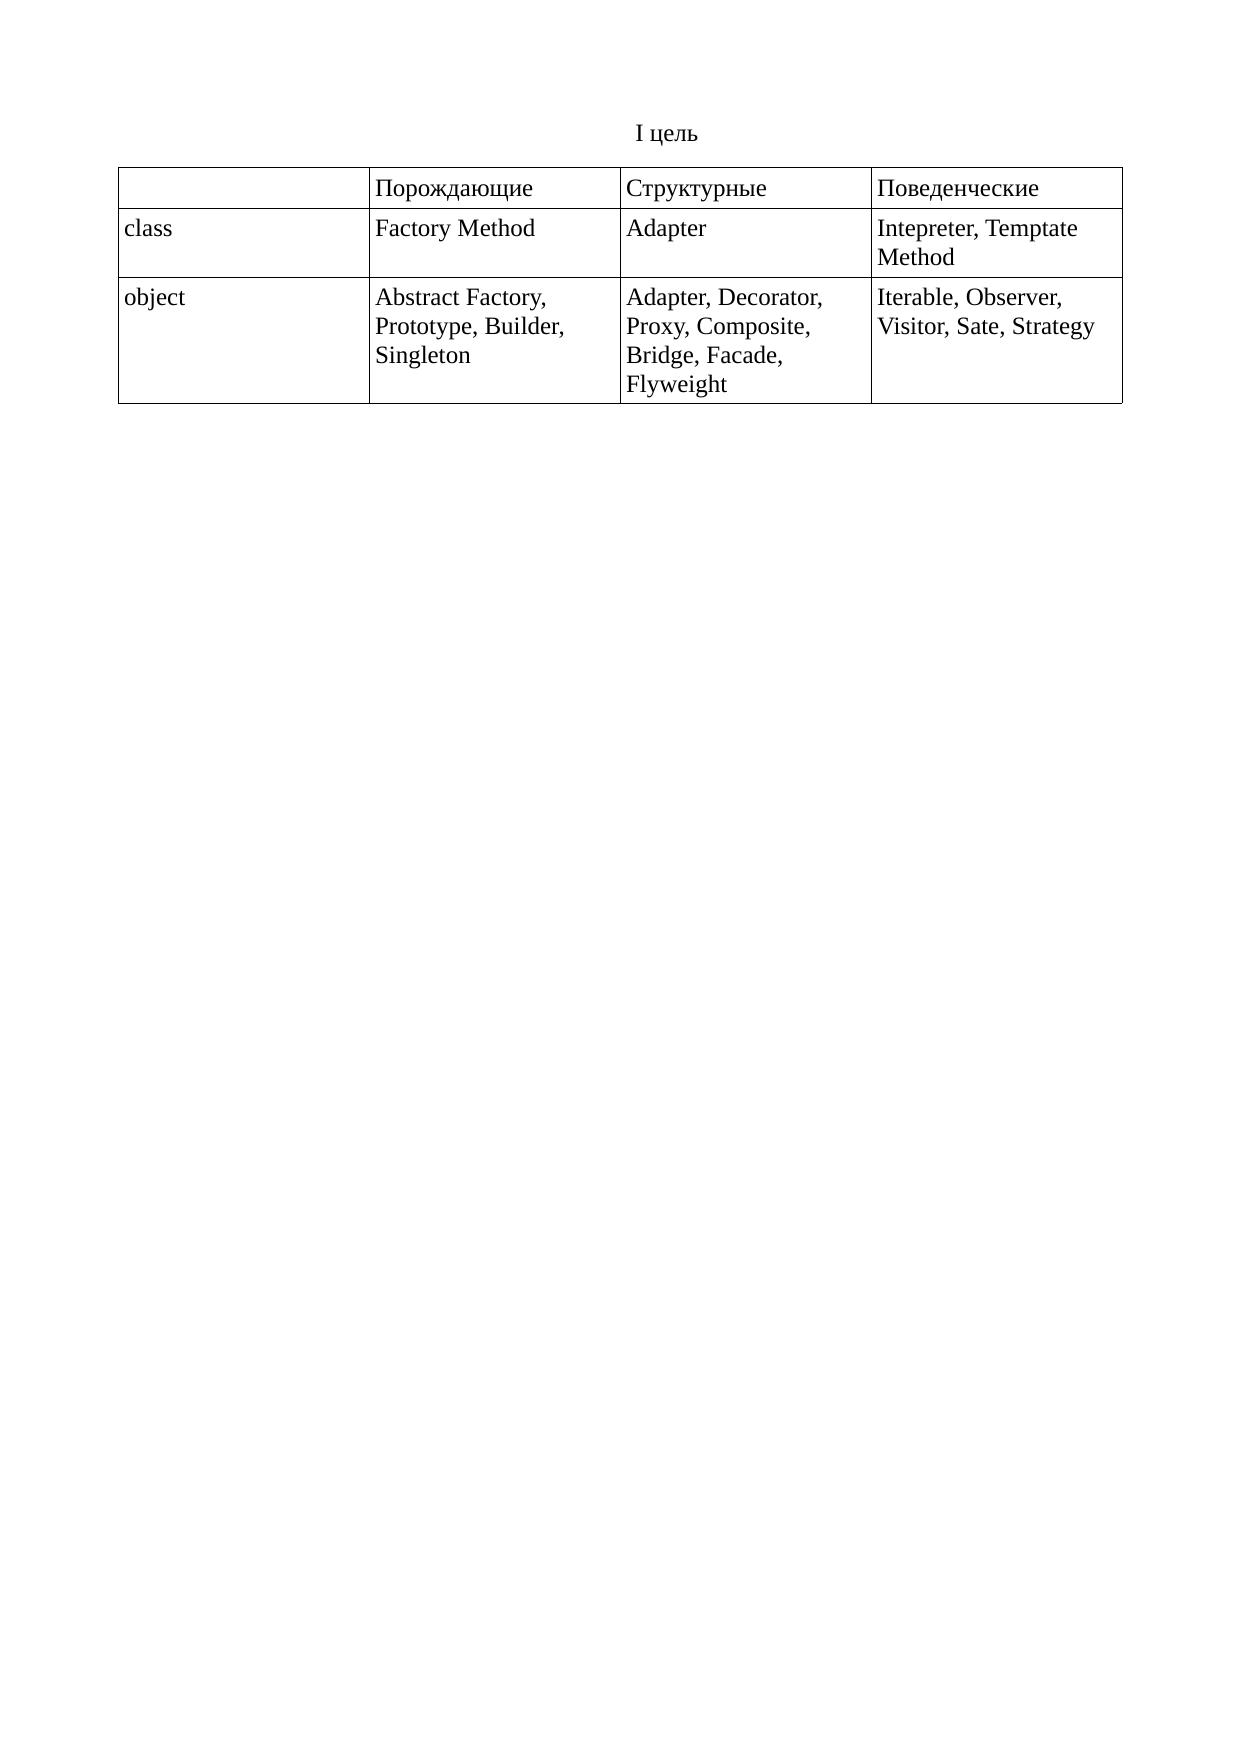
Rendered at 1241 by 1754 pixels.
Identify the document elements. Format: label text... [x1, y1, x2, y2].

table_header Порождающие [370, 168, 620, 207]
table_cell class [119, 209, 369, 277]
text I цель [118, 118, 1122, 147]
table_header Поведенческие [872, 168, 1122, 207]
table_cell Adapter [621, 209, 871, 277]
table_cell Intepreter, Temptate Method [872, 209, 1122, 277]
table_cell object [119, 278, 369, 403]
table_cell Iterable, Observer, Visitor, Sate, Strategy [872, 278, 1122, 403]
table_cell Abstract Factory, Prototype, Builder, Singleton [370, 278, 620, 403]
table_header [119, 168, 369, 207]
table_header Структурные [621, 168, 871, 207]
table_cell Adapter, Decorator, Proxy, Composite, Bridge, Facade, Flyweight [621, 278, 871, 403]
table_cell Factory Method [370, 209, 620, 277]
